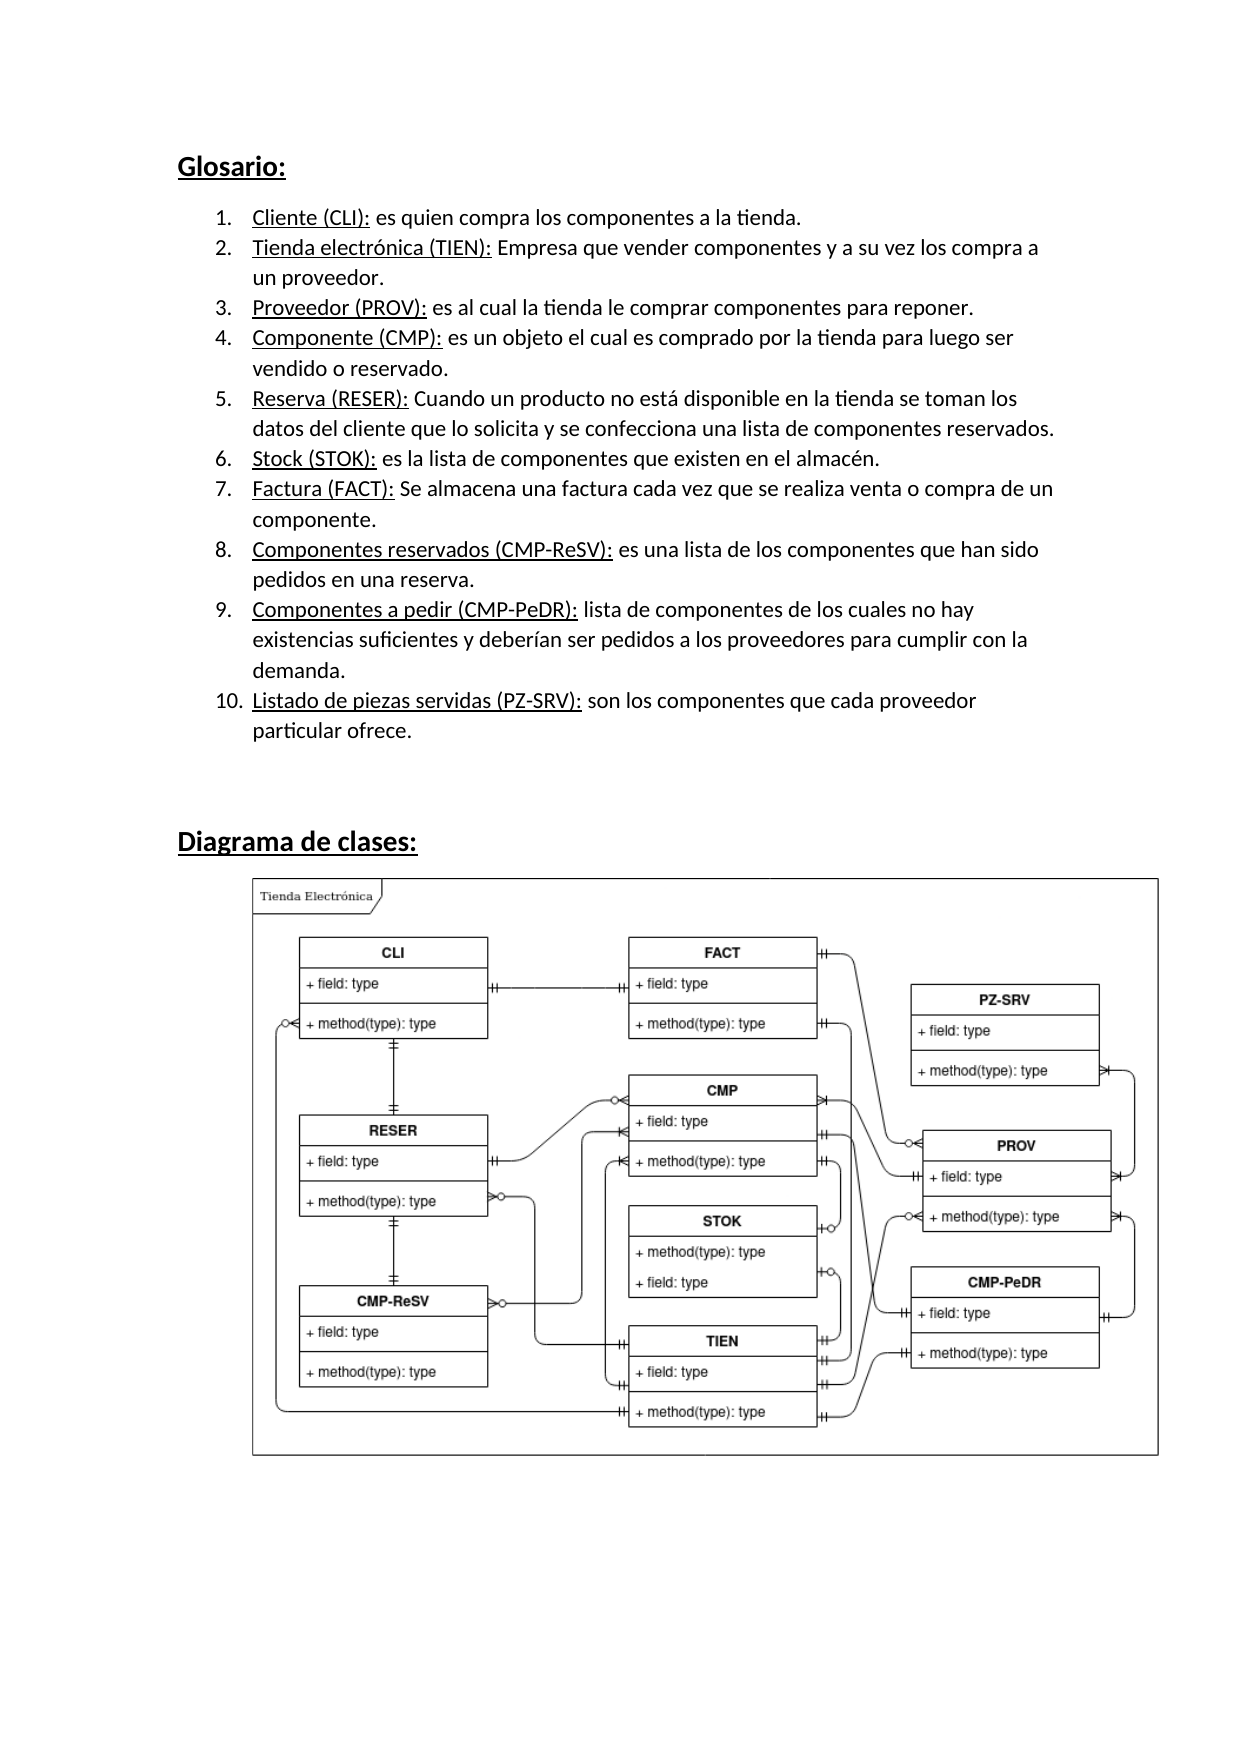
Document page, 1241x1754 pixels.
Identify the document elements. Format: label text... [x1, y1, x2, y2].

picture [252, 878, 1160, 1457]
text Diagrama de clases: [177, 823, 1063, 859]
list Stock (STOK): es la lista de componentes que existen en el almacén. [215, 444, 1063, 472]
list Listado de piezas servidas (PZ-SRV): son los componentes que cada proveedor particular ofrece. [215, 686, 1063, 744]
list Tienda electrónica (TIEN): Empresa que vender componentes y a su vez los compra a un proveedor. [215, 233, 1063, 291]
list Componentes reservados (CMP-ReSV): es una lista de los componentes que han sido pedidos en una reserva. [215, 535, 1063, 593]
text Glosario: [177, 148, 1063, 183]
list Cliente (CLI): es quien compra los componentes a la tienda. [215, 203, 1063, 231]
list Proveedor (PROV): es al cual la tienda le comprar componentes para reponer. [215, 293, 1063, 321]
list Componentes a pedir (CMP-PeDR): lista de componentes de los cuales no hay existencias suficientes y deberían ser pedidos a los proveedores para cumplir con la demanda. [215, 595, 1063, 684]
list Factura (FACT): Se almacena una factura cada vez que se realiza venta o compra de un componente. [215, 474, 1063, 533]
list Reserva (RESER): Cuando un producto no está disponible en la tienda se toman los datos del cliente que lo solicita y se confecciona una lista de componentes reservados. [215, 384, 1063, 442]
list Componente (CMP): es un objeto el cual es comprado por la tienda para luego ser vendido o reservado. [215, 323, 1063, 382]
